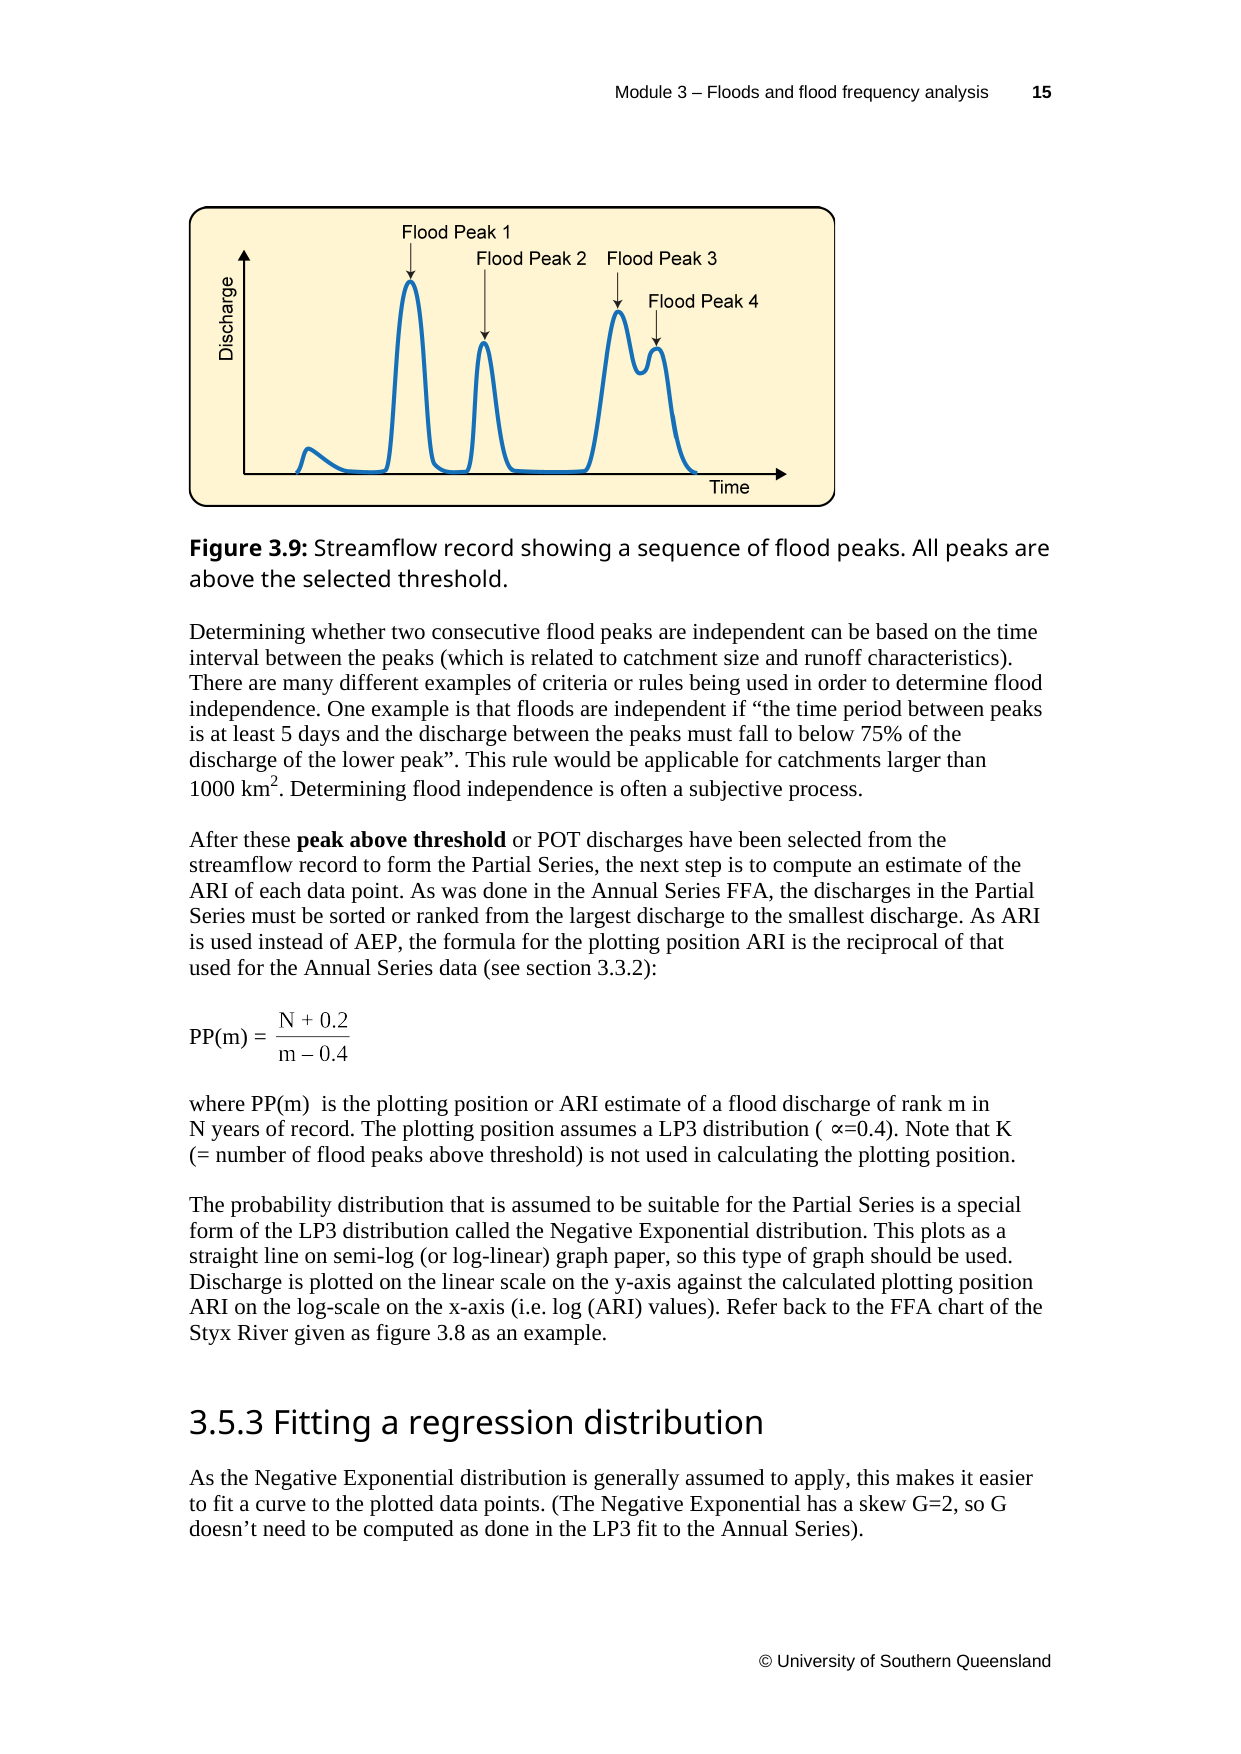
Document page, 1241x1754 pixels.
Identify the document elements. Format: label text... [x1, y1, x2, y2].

text As the Negative Exponential distribution is generally assumed to apply, this makes it easier to fit a curve to the plotted data points. (The Negative Exponential has a skew G=2, so G doesn’t need to be computed as done in the LP3 fit to the Annual Series). [189, 1465, 1051, 1542]
text PP(m) = [189, 1005, 1051, 1065]
text After these peak above threshold or POT discharges have been selected from the streamflow record to form the Partial Series, the next step is to compute an estimate of the ARI of each data point. As was done in the Annual Series FFA, the discharges in the Partial Series must be sorted or ranked from the largest discharge to the smallest discharge. As ARI is used instead of AEP, the formula for the plotting position ARI is the reciprocal of that used for the Annual Series data (see section 3.3.2): [189, 827, 1051, 980]
text where PP(m) is the plotting position or ARI estimate of a flood discharge of rank m in N years of record. The plotting position assumes a LP3 distribution ( ∝=0.4). Note that K (= number of flood peaks above threshold) is not used in calculating the plotting position. [189, 1090, 1051, 1167]
subtitle Fitting a regression distribution [189, 1399, 1051, 1444]
picture [188, 206, 836, 507]
text The probability distribution that is assumed to be suitable for the Partial Series is a special form of the LP3 distribution called the Negative Exponential distribution. This plots as a straight line on semi-log (or log-linear) graph paper, so this type of graph should be used. Discharge is plotted on the linear scale on the y-axis against the calculated plotting position ARI on the log-scale on the x-axis (i.e. log (ARI) values). Refer back to the FFA chart of the Styx River given as figure 3.8 as an example. [189, 1192, 1051, 1345]
text Determining whether two consecutive flood peaks are independent can be based on the time interval between the peaks (which is related to catchment size and runoff characteristics). There are many different examples of criteria or rules being used in order to determine flood independence. One example is that floods are independent if “the time period between peaks is at least 5 days and the discharge between the peaks must fall to below 75% of the discharge of the lower peak”. This rule would be applicable for catchments larger than 1000 km2. Determining flood independence is often a subjective process. [189, 619, 1051, 802]
text Figure 3.9: Streamflow record showing a sequence of flood peaks. All peaks are above the selected threshold. [189, 532, 1051, 594]
